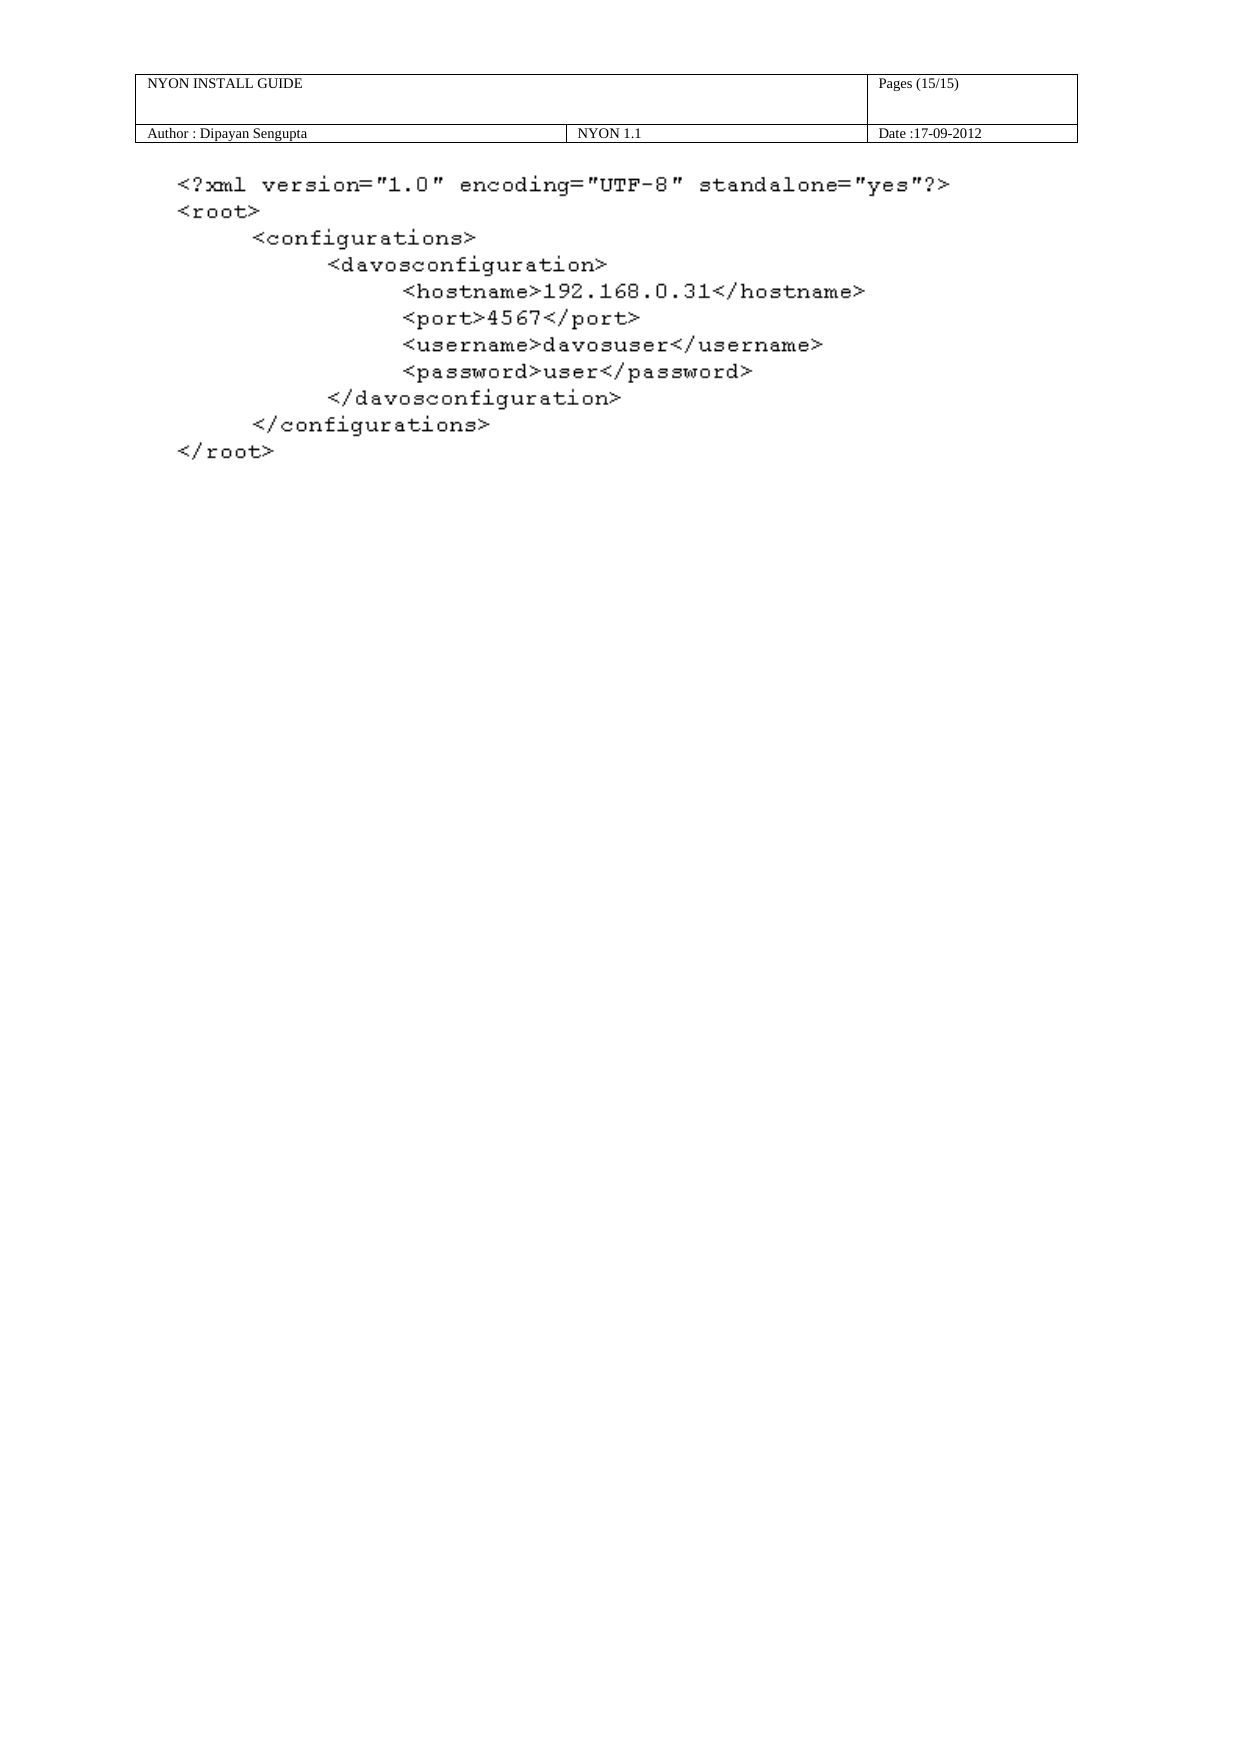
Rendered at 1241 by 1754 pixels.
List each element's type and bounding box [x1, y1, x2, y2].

picture [147, 168, 976, 463]
